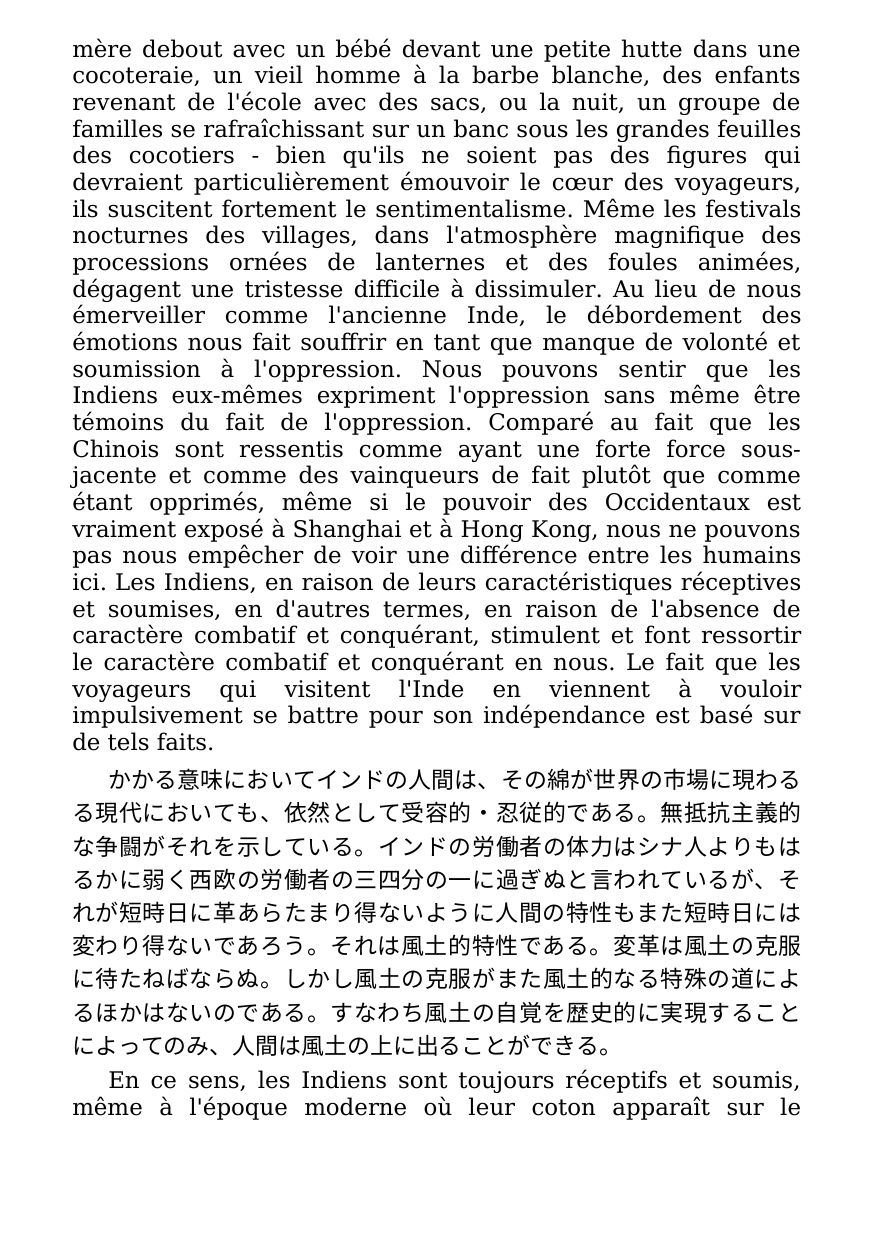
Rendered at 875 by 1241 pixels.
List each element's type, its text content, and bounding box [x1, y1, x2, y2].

text かかる意味においてインドの人間は、その綿が世界の市場に現わるる現代においても、依然として受容的・忍従的である。無抵抗主義的な争闘がそれを示している。インドの労働者の体力はシナ人よりもはるかに弱く西欧の労働者の三四分の一に過ぎぬと言われているが、それが短時日に革あらたまり得ないように人間の特性もまた短時日には変わり得ないであろう。それは風土的特性である。変革は風土の克服に待たねばならぬ。しかし風土の克服がまた風土的なる特殊の道によるほかはないのである。すなわち風土の自覚を歴史的に実現することによってのみ、人間は風土の上に出ることができる。 [72, 762, 802, 1061]
text mère debout avec un bébé devant une petite hutte dans une cocoteraie, un vieil homme à la barbe blanche, des enfants revenant de l'école avec des sacs, ou la nuit, un groupe de familles se rafraîchissant sur un banc sous les grandes feuilles des cocotiers - bien qu'ils ne soient pas des figures qui devraient particulièrement émouvoir le cœur des voyageurs, ils suscitent fortement le sentimentalisme. Même les festivals nocturnes des villages, dans l'atmosphère magnifique des processions ornées de lanternes et des foules animées, dégagent une tristesse difficile à dissimuler. Au lieu de nous émerveiller comme l'ancienne Inde, le débordement des émotions nous fait souffrir en tant que manque de volonté et soumission à l'oppression. Nous pouvons sentir que les Indiens eux-mêmes expriment l'oppression sans même être témoins du fait de l'oppression. Comparé au fait que les Chinois sont ressentis comme ayant une forte force sous-jacente et comme des vainqueurs de fait plutôt que comme étant opprimés, même si le pouvoir des Occidentaux est vraiment exposé à Shanghai et à Hong Kong, nous ne pouvons pas nous empêcher de voir une différence entre les humains ici. Les Indiens, en raison de leurs caractéristiques réceptives et soumises, en d'autres termes, en raison de l'absence de caractère combatif et conquérant, stimulent et font ressortir le caractère combatif et conquérant en nous. Le fait que les voyageurs qui visitent l'Inde en viennent à vouloir impulsivement se battre pour son indépendance est basé sur de tels faits. [72, 36, 802, 756]
text En ce sens, les Indiens sont toujours réceptifs et soumis, même à l'époque moderne où leur coton apparaît sur le [72, 1067, 802, 1120]
